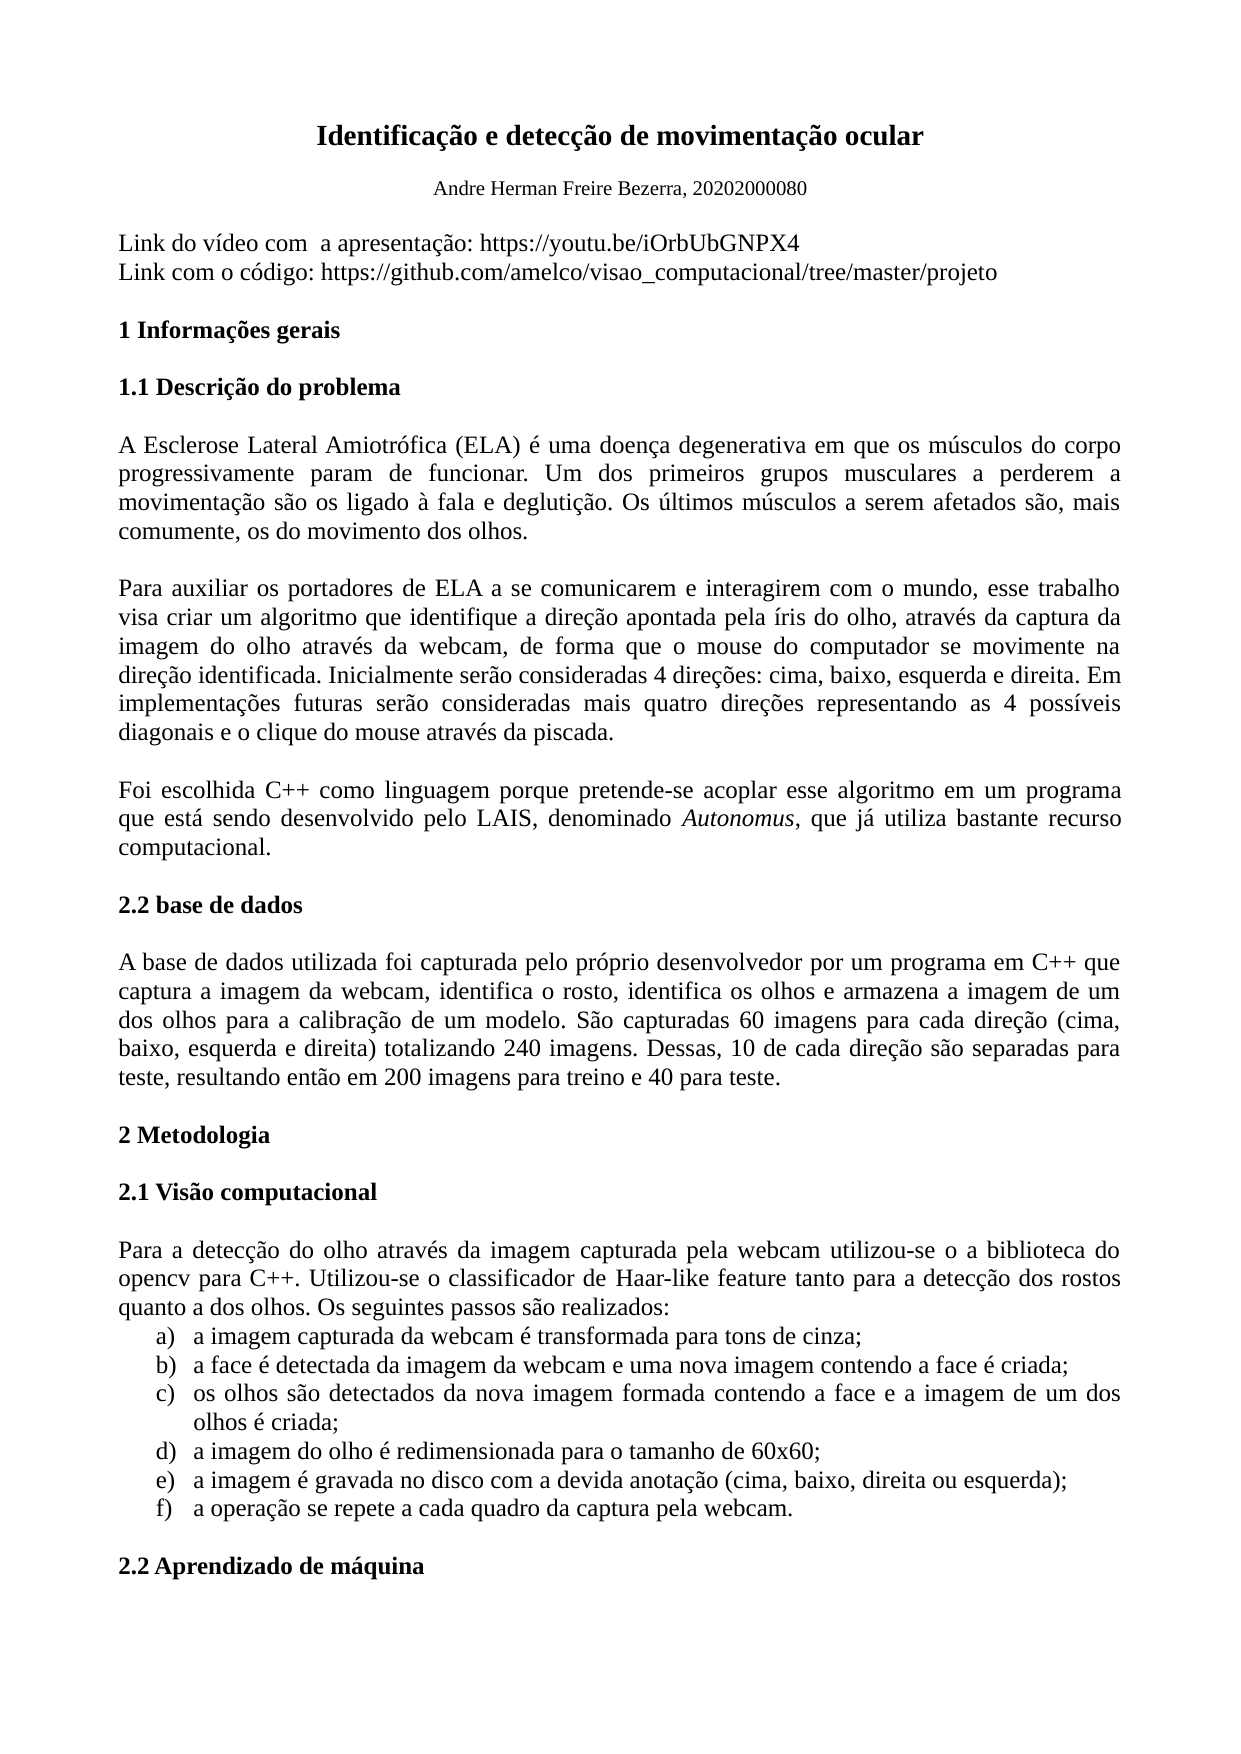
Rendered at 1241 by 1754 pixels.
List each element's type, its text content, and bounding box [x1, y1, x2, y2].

text 2.1 Visão computacional [118, 1177, 1122, 1206]
text Link com o código: https://github.com/amelco/visao_computacional/tree/master/projeto [118, 257, 1122, 286]
text Foi escolhida C++ como linguagem porque pretende-se acoplar esse algoritmo em um programa que está sendo desenvolvido pelo LAIS, denominado Autonomus, que já utiliza bastante recurso computacional. [118, 775, 1122, 861]
list a imagem capturada da webcam é transformada para tons de cinza; [156, 1321, 1122, 1350]
list a operação se repete a cada quadro da captura pela webcam. [156, 1493, 1122, 1522]
text A Esclerose Lateral Amiotrófica (ELA) é uma doença degenerativa em que os músculos do corpo progressivamente param de funcionar. Um dos primeiros grupos musculares a perderem a movimentação são os ligado à fala e deglutição. Os últimos músculos a serem afetados são, mais comumente, os do movimento dos olhos. [118, 430, 1122, 545]
text A base de dados utilizada foi capturada pelo próprio desenvolvedor por um programa em C++ que captura a imagem da webcam, identifica o rosto, identifica os olhos e armazena a imagem de um dos olhos para a calibração de um modelo. São capturadas 60 imagens para cada direção (cima, baixo, esquerda e direita) totalizando 240 imagens. Dessas, 10 de cada direção são separadas para teste, resultando então em 200 imagens para treino e 40 para teste. [118, 947, 1122, 1091]
list a imagem do olho é redimensionada para o tamanho de 60x60; [156, 1436, 1122, 1465]
text 1 Informações gerais [118, 315, 1122, 343]
list a imagem é gravada no disco com a devida anotação (cima, baixo, direita ou esquerda); [156, 1465, 1122, 1493]
text 2.2 base de dados [118, 890, 1122, 918]
text Para auxiliar os portadores de ELA a se comunicarem e interagirem com o mundo, esse trabalho visa criar um algoritmo que identifique a direção apontada pela íris do olho, através da captura da imagem do olho através da webcam, de forma que o mouse do computador se movimente na direção identificada. Inicialmente serão consideradas 4 direções: cima, baixo, esquerda e direita. Em implementações futuras serão consideradas mais quatro direções representando as 4 possíveis diagonais e o clique do mouse através da piscada. [118, 573, 1122, 746]
text Andre Herman Freire Bezerra, 20202000080 [118, 176, 1122, 200]
list a face é detectada da imagem da webcam e uma nova imagem contendo a face é criada; [156, 1350, 1122, 1378]
text Identificação e detecção de movimentação ocular [118, 118, 1122, 152]
text 1.1 Descrição do problema [118, 372, 1122, 401]
list os olhos são detectados da nova imagem formada contendo a face e a imagem de um dos olhos é criada; [156, 1378, 1122, 1436]
text 2.2 Aprendizado de máquina [118, 1551, 1122, 1580]
text 2 Metodologia [118, 1120, 1122, 1148]
text Para a detecção do olho através da imagem capturada pela webcam utilizou-se o a biblioteca do opencv para C++. Utilizou-se o classificador de Haar-like feature tanto para a detecção dos rostos quanto a dos olhos. Os seguintes passos são realizados: [118, 1235, 1122, 1321]
text Link do vídeo com a apresentação: https://youtu.be/iOrbUbGNPX4 [118, 228, 1122, 257]
